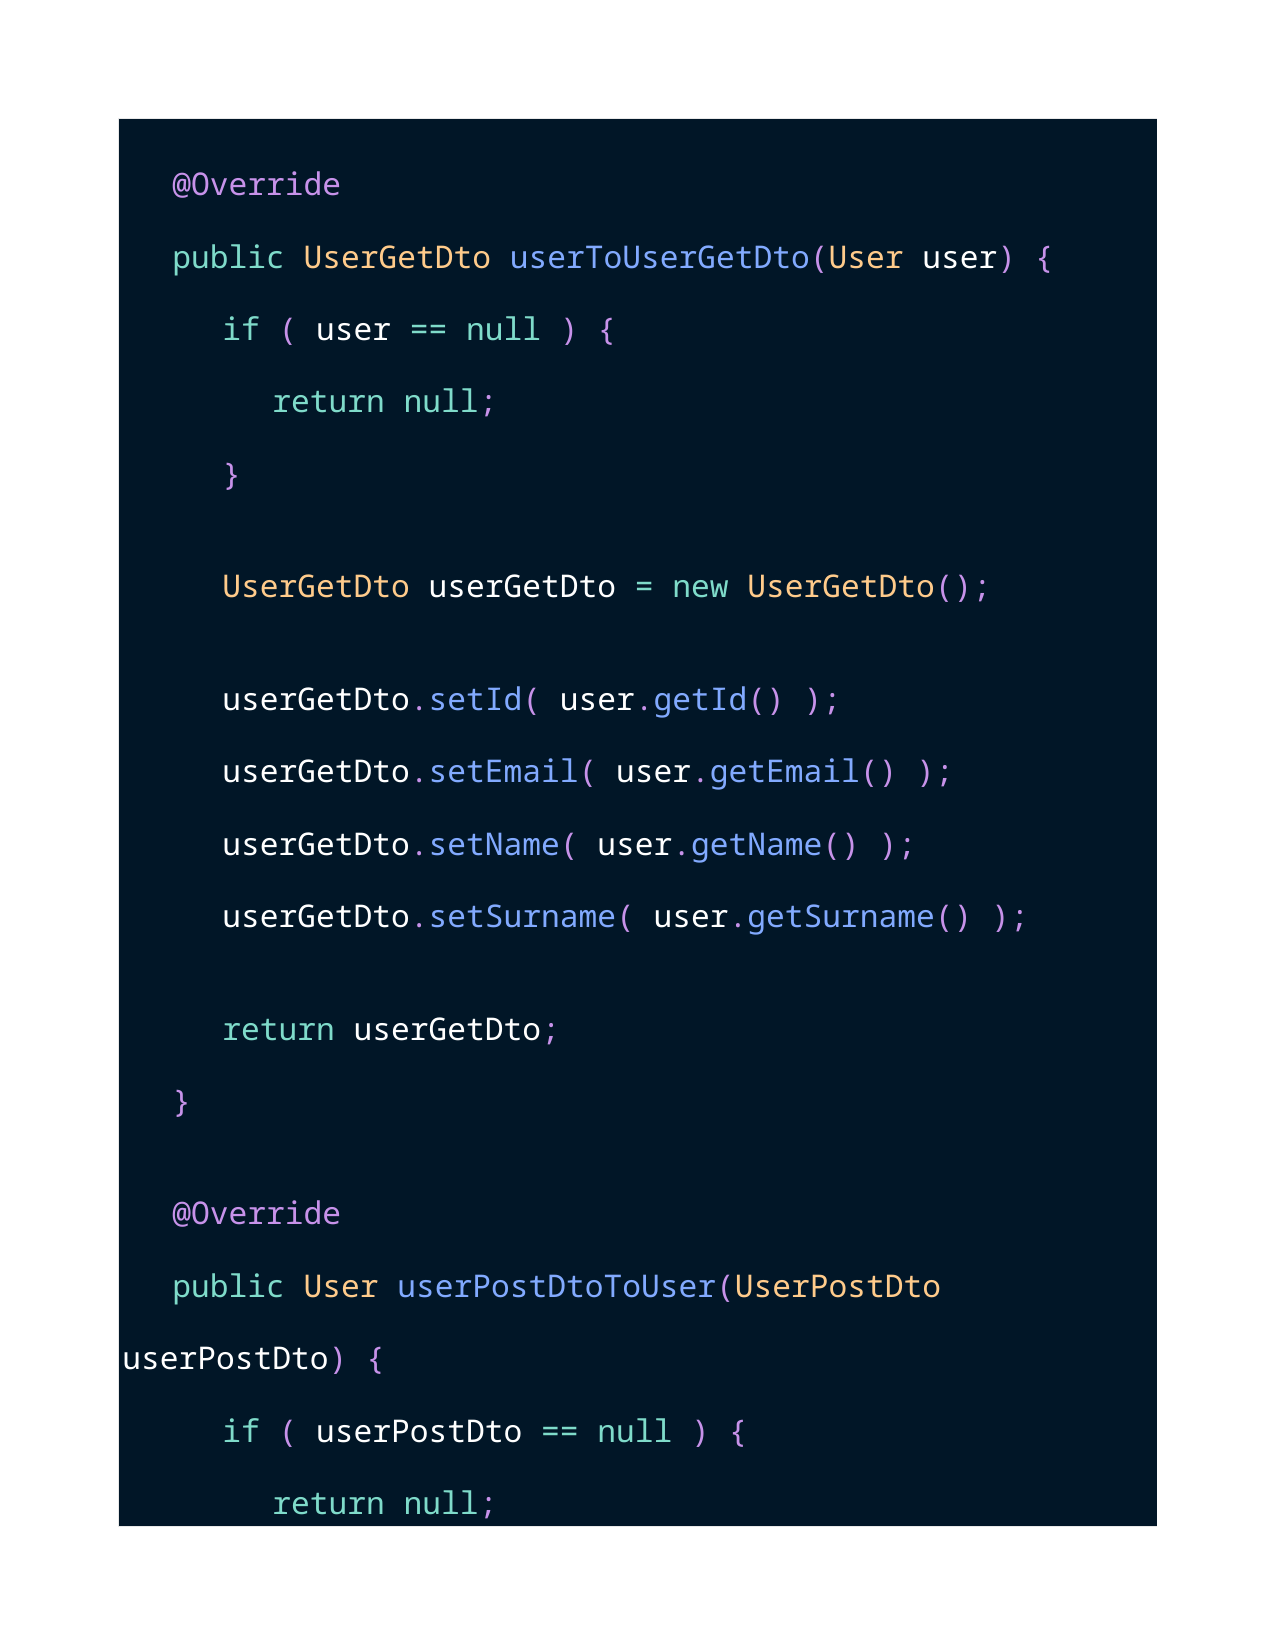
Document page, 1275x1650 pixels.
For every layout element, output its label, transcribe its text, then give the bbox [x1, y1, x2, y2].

text return null; [119, 1477, 1157, 1526]
text if ( userPostDto == null ) { [119, 1404, 1157, 1451]
text } [119, 1075, 1157, 1121]
text if ( user == null ) { [119, 303, 1157, 349]
text userGetDto.setEmail( user.getEmail() ); [119, 745, 1157, 792]
text userGetDto.setSurname( user.getSurname() ); [119, 890, 1157, 937]
text } [119, 448, 1157, 494]
text UserGetDto userGetDto = new UserGetDto(); [119, 560, 1157, 607]
text @Override [119, 1187, 1157, 1234]
text userGetDto.setName( user.getName() ); [119, 818, 1157, 864]
text public UserGetDto userToUserGetDto(User user) { [119, 231, 1157, 277]
text return null; [119, 375, 1157, 422]
text public User userPostDtoToUser(UserPostDto userPostDto) { [119, 1260, 1157, 1379]
text return userGetDto; [119, 1002, 1157, 1049]
text userGetDto.setId( user.getId() ); [119, 673, 1157, 719]
text @Override [119, 158, 1157, 205]
